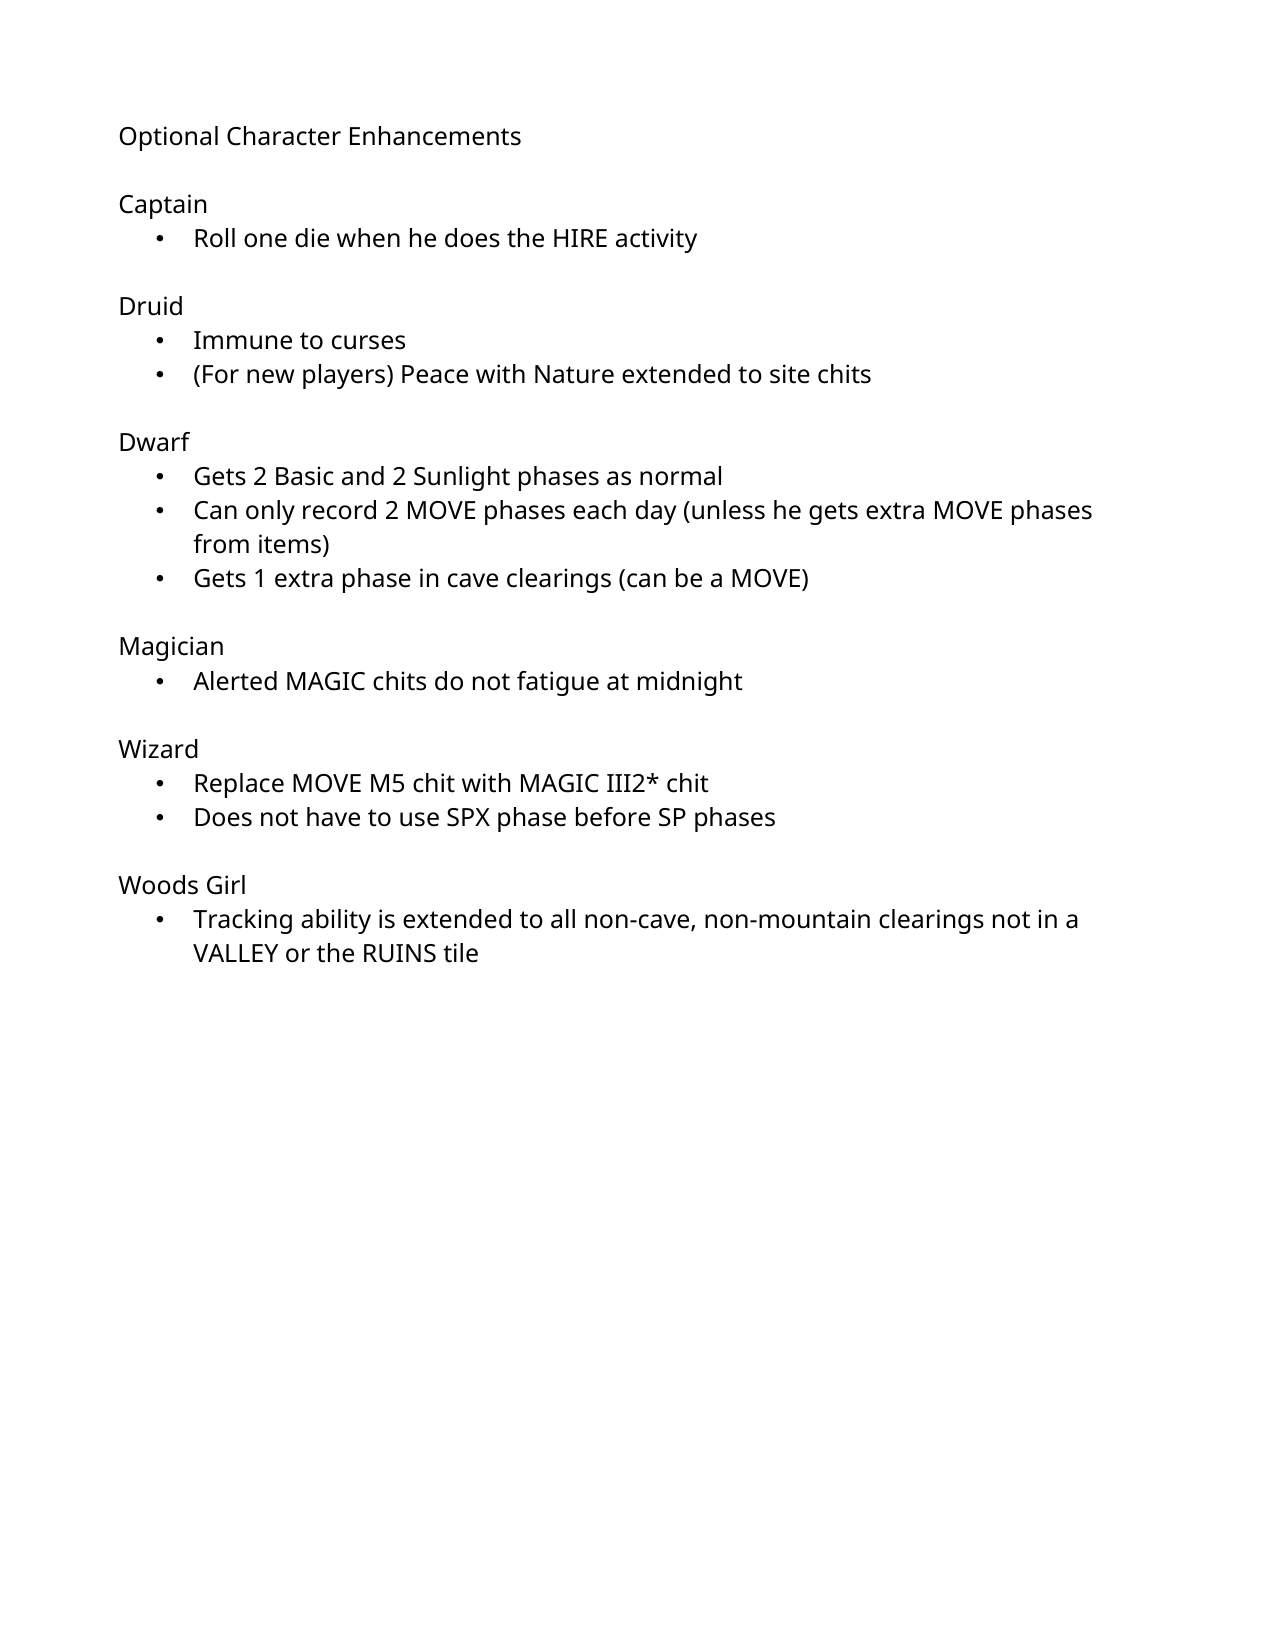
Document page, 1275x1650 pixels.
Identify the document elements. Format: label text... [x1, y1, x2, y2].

text Captain [118, 186, 1157, 220]
list Replace MOVE M5 chit with MAGIC III2* chit [156, 765, 1157, 799]
text Wizard [118, 731, 1157, 765]
text Druid [118, 288, 1157, 322]
list Tracking ability is extended to all non-cave, non-mountain clearings not in a VALLEY or the RUINS tile [156, 902, 1157, 970]
list Roll one die when he does the HIRE activity [156, 220, 1157, 254]
text Optional Character Enhancements [118, 118, 1157, 152]
text Woods Girl [118, 867, 1157, 902]
list Can only record 2 MOVE phases each day (unless he gets extra MOVE phases from items) [156, 493, 1157, 561]
list Gets 2 Basic and 2 Sunlight phases as normal [156, 459, 1157, 493]
list Alerted MAGIC chits do not fatigue at midnight [156, 663, 1157, 697]
list Gets 1 extra phase in cave clearings (can be a MOVE) [156, 561, 1157, 595]
list Does not have to use SPX phase before SP phases [156, 799, 1157, 833]
text Magician [118, 629, 1157, 663]
text Dwarf [118, 425, 1157, 459]
list (For new players) Peace with Nature extended to site chits [156, 357, 1157, 391]
list Immune to curses [156, 322, 1157, 357]
